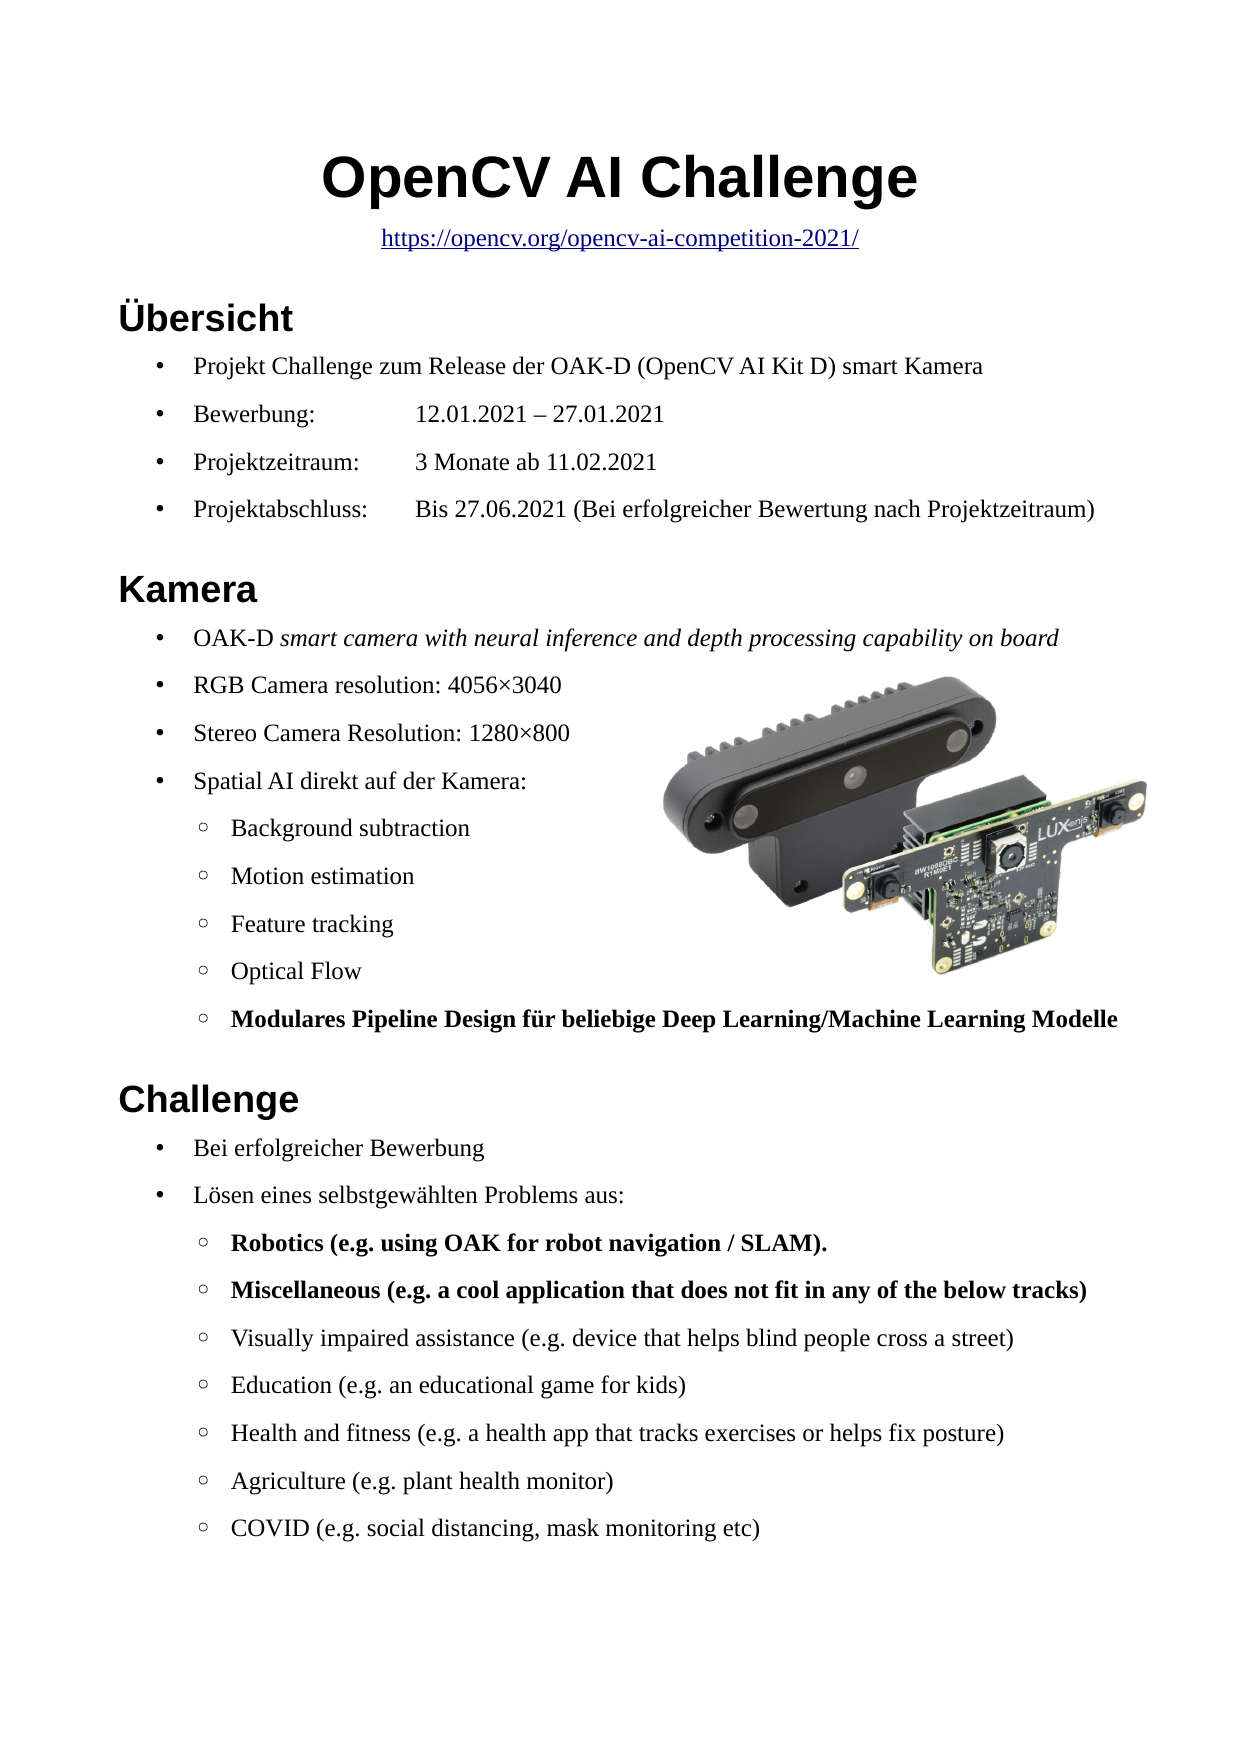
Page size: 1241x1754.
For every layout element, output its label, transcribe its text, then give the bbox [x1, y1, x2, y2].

subtitle Übersicht [118, 295, 1122, 339]
list Agriculture (e.g. plant health monitor) [193, 1466, 1122, 1494]
list COVID (e.g. social distancing, mask monitoring etc) [193, 1513, 1122, 1542]
list Projektabschluss: Bis 27.06.2021 (Bei erfolgreicher Bewertung nach Projektzeitraum) [156, 494, 1122, 523]
list Stereo Camera Resolution: 1280×800 [156, 718, 659, 747]
list Education (e.g. an educational game for kids) [193, 1371, 1122, 1399]
list Robotics (e.g. using OAK for robot navigation / SLAM). [193, 1228, 1122, 1257]
list Spatial AI direkt auf der Kamera: [156, 766, 659, 794]
text https://opencv.org/opencv-ai-competition-2021/ [118, 223, 1122, 251]
list Bei erfolgreicher Bewerbung [156, 1133, 1122, 1161]
picture [659, 674, 1150, 980]
list OAK-D smart camera with neural inference and depth processing capability on board [156, 623, 1122, 652]
list Projektzeitraum: 3 Monate ab 11.02.2021 [156, 447, 1122, 475]
list RGB Camera resolution: 4056×3040 [156, 671, 1122, 699]
list Lösen eines selbstgewählten Problems aus: [156, 1180, 1122, 1209]
list Bewerbung: 12.01.2021 – 27.01.2021 [156, 399, 1122, 428]
list Visually impaired assistance (e.g. device that helps blind people cross a street) [193, 1323, 1122, 1352]
list Feature tracking [193, 909, 659, 937]
list Optical Flow [193, 956, 1122, 985]
list Modulares Pipeline Design für beliebige Deep Learning/Machine Learning Modelle [193, 1004, 1122, 1033]
subtitle Kamera [118, 567, 1122, 611]
list Motion estimation [193, 861, 659, 890]
list Health and fitness (e.g. a health app that tracks exercises or helps fix posture) [193, 1418, 1122, 1447]
subtitle Challenge [118, 1076, 1122, 1120]
list Projekt Challenge zum Release der OAK-D (OpenCV AI Kit D) smart Kamera [156, 351, 1122, 380]
title OpenCV AI Challenge [118, 143, 1122, 210]
list Miscellaneous (e.g. a cool application that does not fit in any of the below tracks) [193, 1275, 1122, 1304]
list Background subtraction [193, 813, 659, 842]
